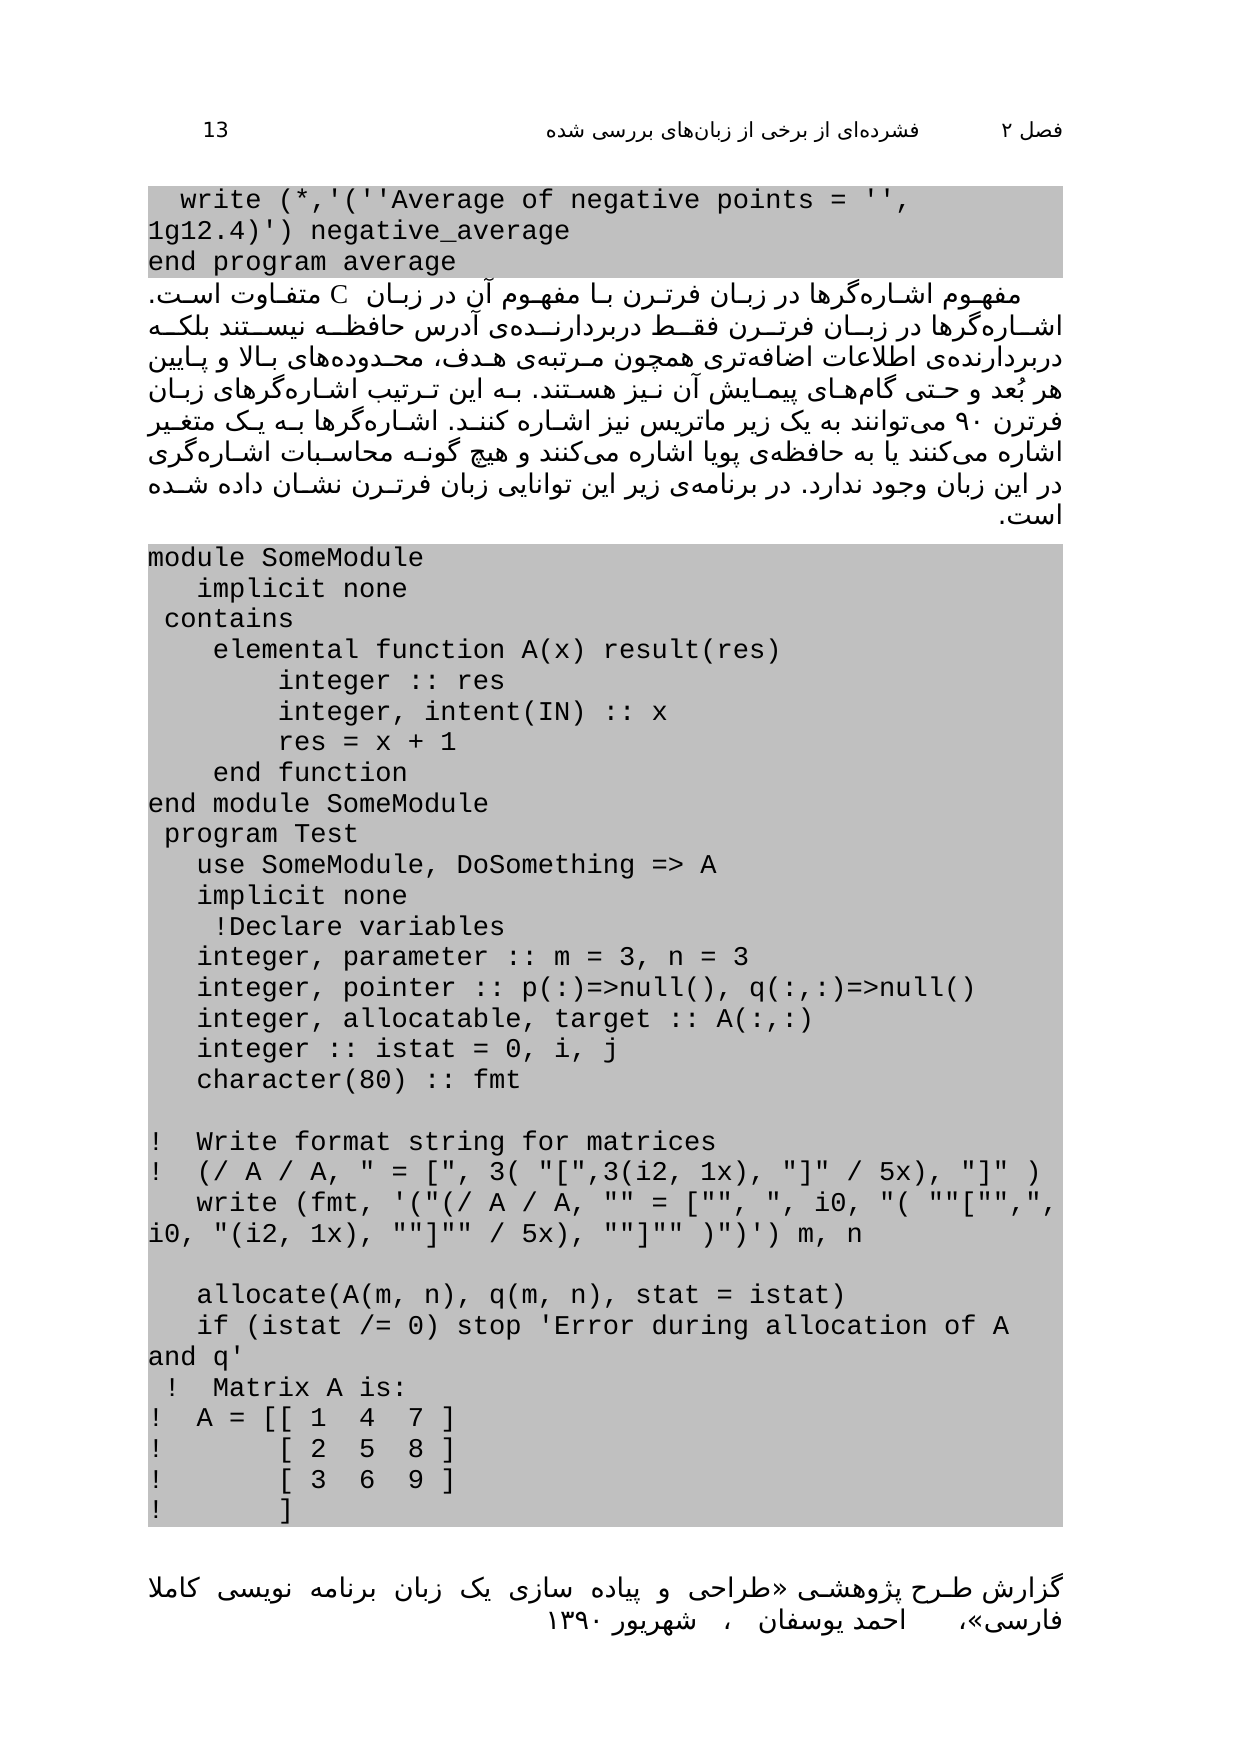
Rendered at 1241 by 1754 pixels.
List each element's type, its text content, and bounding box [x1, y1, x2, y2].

text ! [ 2 5 8 ] [148, 1435, 1063, 1466]
text end program average [148, 248, 1063, 278]
text integer :: istat = 0, i, j [148, 1035, 1063, 1066]
text allocate(A(m, n), q(m, n), stat = istat) [148, 1281, 1063, 1312]
text implicit none [148, 574, 1063, 605]
text integer, allocatable, target :: A(:,:) [148, 1004, 1063, 1035]
text implicit none [148, 882, 1063, 912]
text integer, pointer :: p(:)=>null(), q(:,:)=>null() [148, 974, 1063, 1004]
text end function [148, 759, 1063, 789]
text !Declare variables [148, 912, 1063, 943]
text ! Matrix A is: [148, 1373, 1063, 1404]
text integer, parameter :: m = 3, n = 3 [148, 943, 1063, 974]
text integer :: res [148, 667, 1063, 697]
text elemental function A(x) result(res) [148, 636, 1063, 667]
text program Test [148, 820, 1063, 851]
text module SomeModule [148, 544, 1063, 574]
text ! ] [148, 1496, 1063, 1527]
text write (fmt, '("(/ A / A, "" = ["", ", i0, "( ""["",", i0, "(i2, 1x), ""]"" / 5x), ""]"" )")') m, n [148, 1189, 1063, 1250]
text ! [ 3 6 9 ] [148, 1466, 1063, 1496]
text if (istat /= 0) stop 'Error during allocation of A and q' [148, 1312, 1063, 1373]
text write (*,'(''Average of negative points = '', 1g12.4)') negative_average [148, 186, 1063, 248]
text end module SomeModule [148, 789, 1063, 820]
text ! (/ A / A, " = [", 3( "[",3(i2, 1x), "]" / 5x), "]" ) [148, 1158, 1063, 1189]
text use SomeModule, DoSomething => A [148, 851, 1063, 882]
text contains [148, 605, 1063, 636]
text res = x + 1 [148, 728, 1063, 759]
text ! Write format string for matrices [148, 1127, 1063, 1158]
text integer, intent(IN) :: x [148, 697, 1063, 728]
text character(80) :: fmt [148, 1066, 1063, 1097]
text مفهوم اشاره‌گرها در زبان فرترن با مفهوم آن در زبان C متفاوت است. اشاره‌گرها در زبان فرترن فقط دربردارنده‌ی آدرس حافظه نیستند بلکه دربردارنده‌ی اطلاعات اضافه‌تری همچون مرتبه‌ی هدف، محدوده‌های بالا و پایین هر بُعد و حتی گام‌های پیمایش آن نیز هستند. به این ترتیب اشاره‌گرهای زبان فرترن ۹۰ می‌توانند به یک زیر ماتریس نیز اشاره کنند. اشاره‌گرها به یک متغیر اشاره می‌کنند یا به حافظه‌ی پویا اشاره می‌کنند و هیچ گونه محاسبات اشاره‌گری در این زبان وجود ندارد. در برنامه‌ی زیر این توانایی زبان فرترن نشان داده شده است. [148, 278, 1063, 531]
text ! A = [[ 1 4 7 ] [148, 1404, 1063, 1435]
